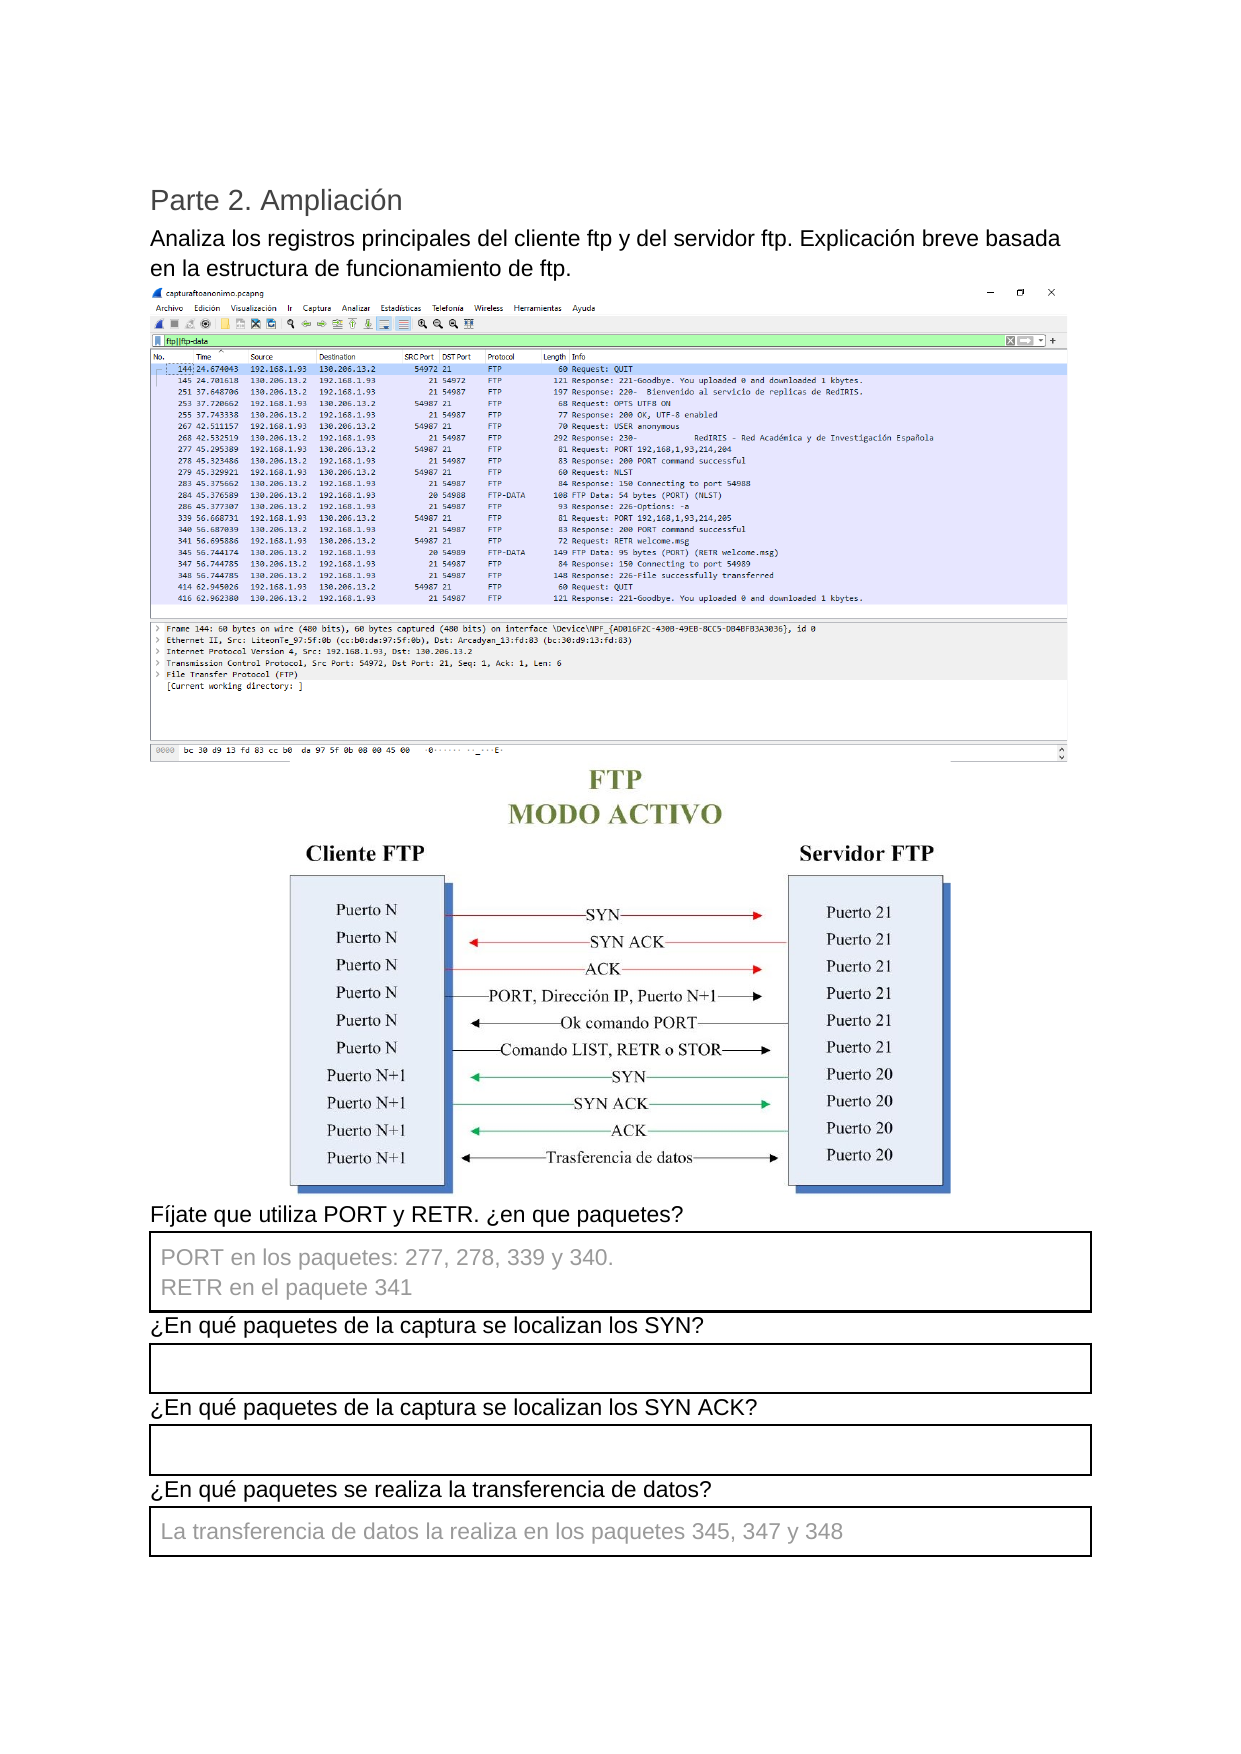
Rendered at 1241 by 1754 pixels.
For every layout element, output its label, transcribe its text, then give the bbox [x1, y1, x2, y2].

text ¿En qué paquetes de la captura se localizan los SYN ACK? [150, 1394, 1090, 1420]
table_header PORT en los paquetes: 277, 278, 339 y 340. RETR en el paquete 341 [151, 1233, 1090, 1310]
table_header [151, 1345, 1090, 1392]
picture [150, 285, 1068, 1197]
text ¿En qué paquetes se realiza la transferencia de datos? [150, 1476, 1090, 1502]
text Analiza los registros principales del cliente ftp y del servidor ftp. Explicación breve basada en la estructura de funcionamiento de ftp. [150, 225, 1090, 282]
text Fíjate que utiliza PORT y RETR. ¿en que paquetes? [150, 1201, 1090, 1227]
subtitle Parte 2. Ampliación [150, 183, 1090, 217]
table_header [151, 1426, 1090, 1473]
text ¿En qué paquetes de la captura se localizan los SYN? [150, 1313, 1090, 1339]
table_header La transferencia de datos la realiza en los paquetes 345, 347 y 348 [151, 1508, 1090, 1555]
